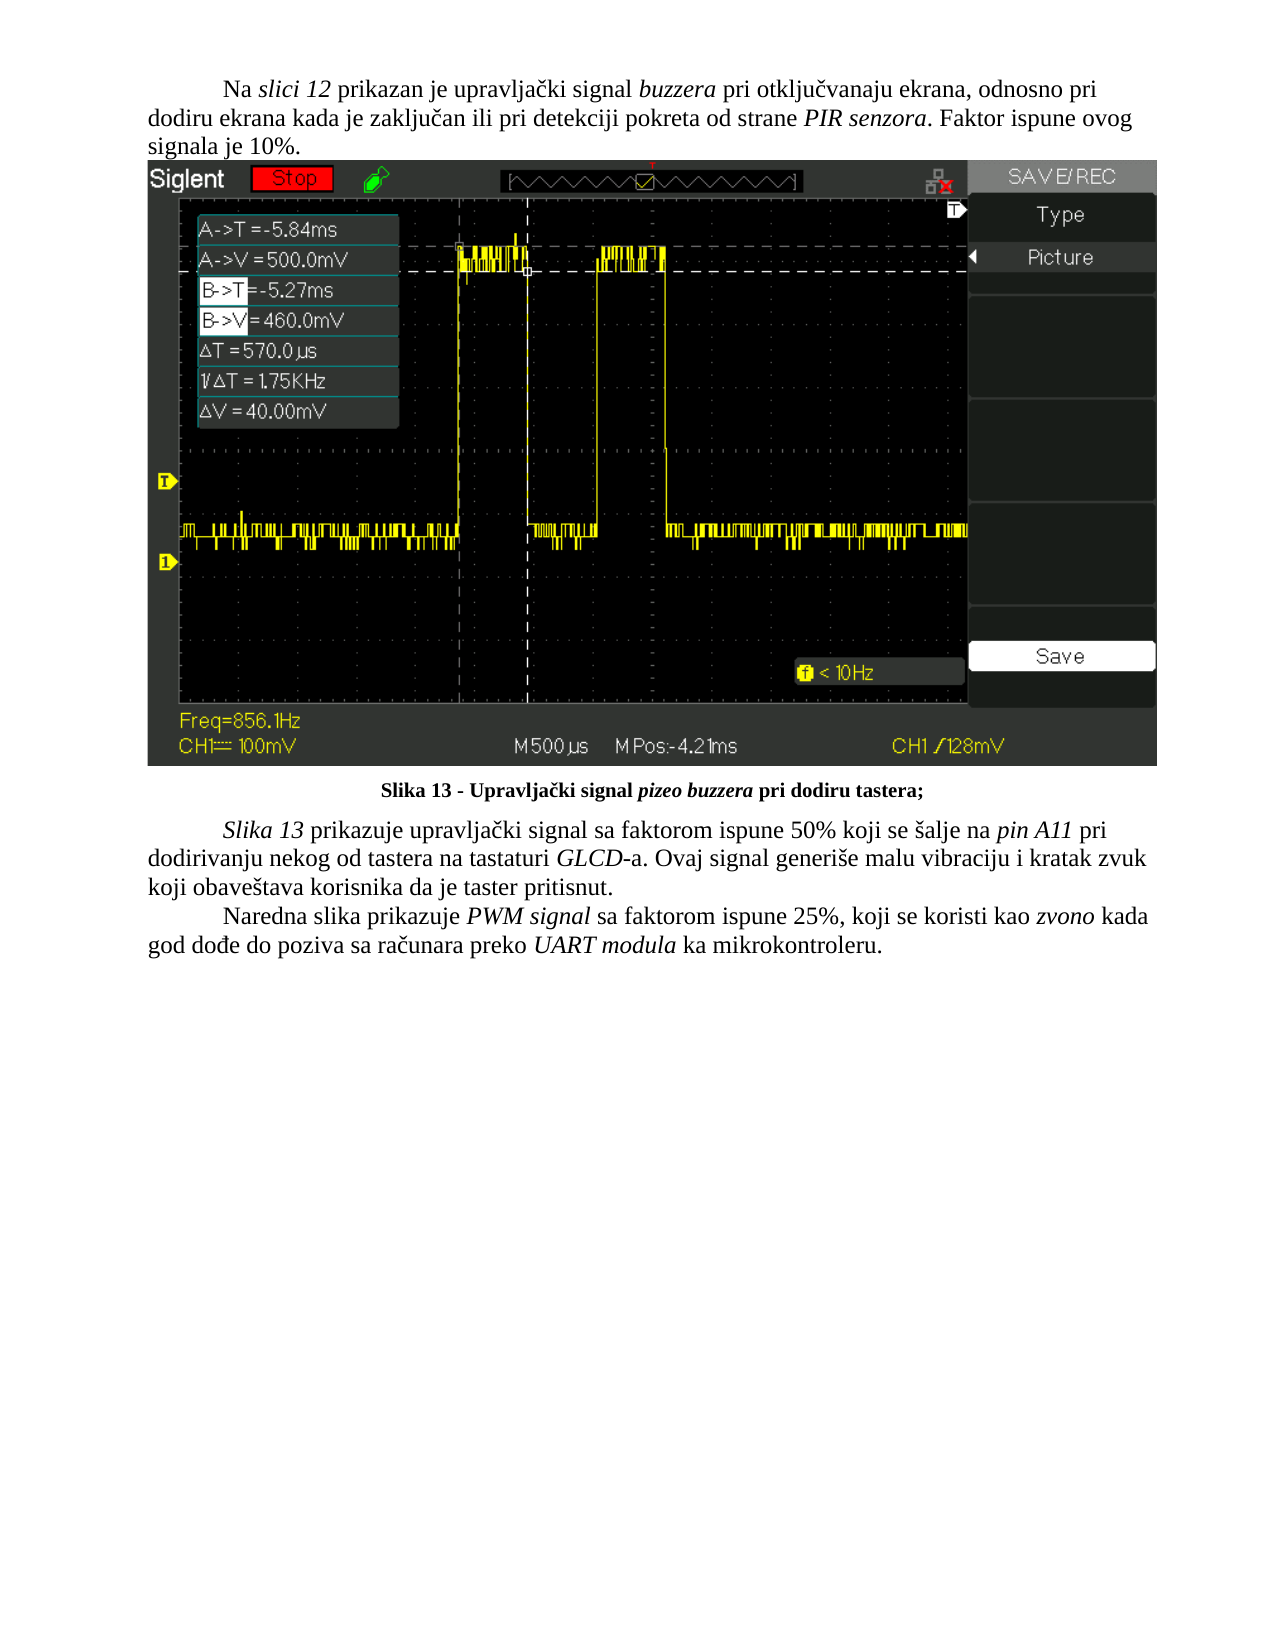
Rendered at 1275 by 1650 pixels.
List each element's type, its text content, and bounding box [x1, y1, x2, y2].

text Slika 13 prikazuje upravljački signal sa faktorom ispune 50% koji se šalje na pin A11 pri dodirivanju nekog od tastera na tastaturi GLCD-a. Ovaj signal generiše malu vibraciju i kratak zvuk koji obaveštava korisnika da je taster pritisnut. [148, 815, 1157, 901]
text Naredna slika prikazuje PWM signal sa faktorom ispune 25%, koji se koristi kao zvono kada god dođe do poziva sa računara preko UART modula ka mikrokontroleru. [148, 901, 1157, 958]
text Slika 13 - Upravljački signal pizeo buzzera pri dodiru tastera; [148, 778, 1157, 802]
text Na slici 12 prikazan je upravljački signal buzzera pri otključvanaju ekrana, odnosno pri dodiru ekrana kada je zaključan ili pri detekciji pokreta od strane PIR senzora. Faktor ispune ovog signala je 10%. [148, 74, 1157, 160]
